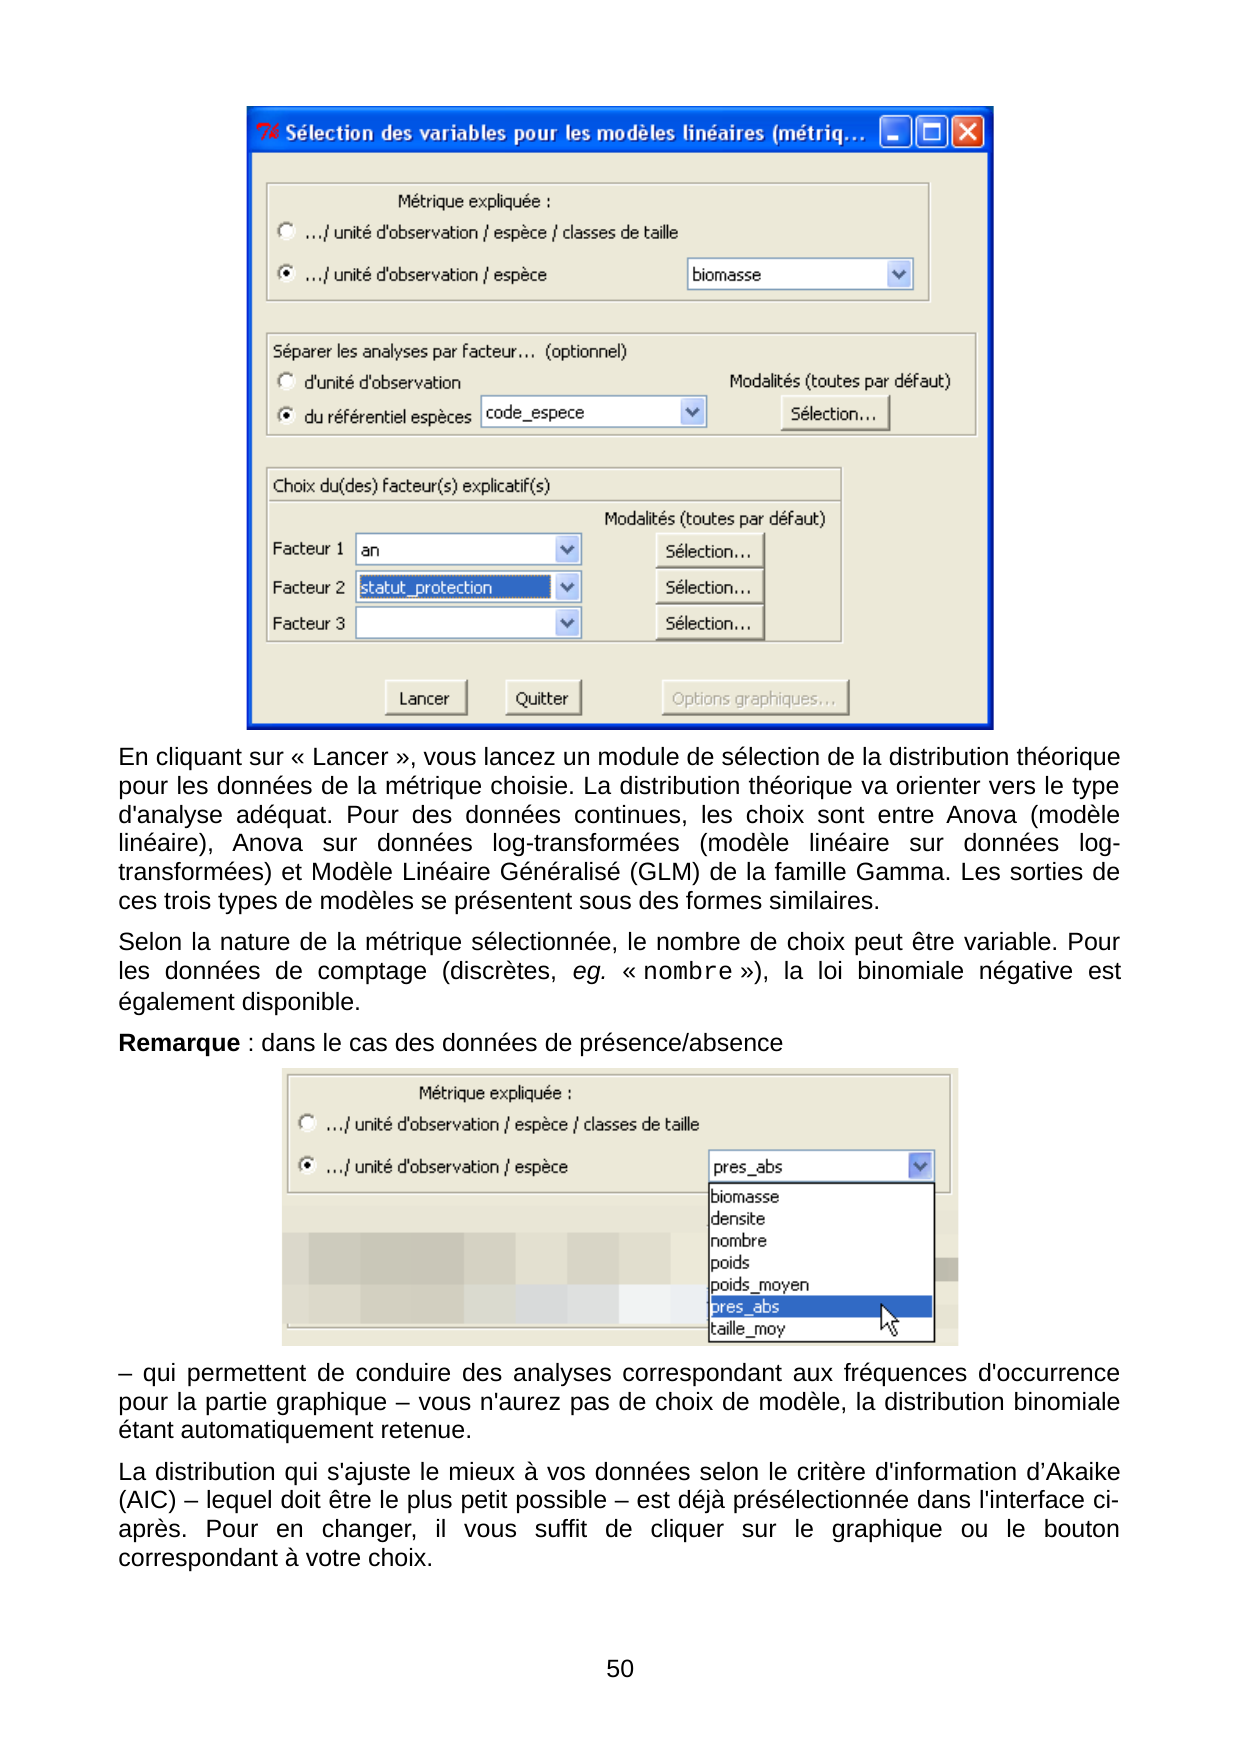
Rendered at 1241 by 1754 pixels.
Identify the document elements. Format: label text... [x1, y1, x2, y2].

picture [246, 106, 994, 730]
text La distribution qui s'ajuste le mieux à vos données selon le critère d'information d’Akaike (AIC) – lequel doit être le plus petit possible – est déjà présélectionnée dans l'interface ci-après. Pour en changer, il vous suffit de cliquer sur le graphique ou le bouton correspondant à votre choix. [118, 1457, 1122, 1572]
picture [281, 1068, 959, 1346]
text En cliquant sur « Lancer », vous lancez un module de sélection de la distribution théorique pour les données de la métrique choisie. La distribution théorique va orienter vers le type d'analyse adéquat. Pour des données continues, les choix sont entre Anova (modèle linéaire), Anova sur données log-transformées (modèle linéaire sur données log-transformées) et Modèle Linéaire Généralisé (GLM) de la famille Gamma. Les sorties de ces trois types de modèles se présentent sous des formes similaires. [118, 742, 1122, 914]
text – qui permettent de conduire des analyses correspondant aux fréquences d'occurrence pour la partie graphique – vous n'aurez pas de choix de modèle, la distribution binomiale étant automatiquement retenue. [118, 1358, 1122, 1444]
text Remarque : dans le cas des données de présence/absence [118, 1028, 1122, 1057]
text Selon la nature de la métrique sélectionnée, le nombre de choix peut être variable. Pour les données de comptage (discrètes, eg. « nombre »), la loi binomiale négative est également disponible. [118, 927, 1122, 1015]
